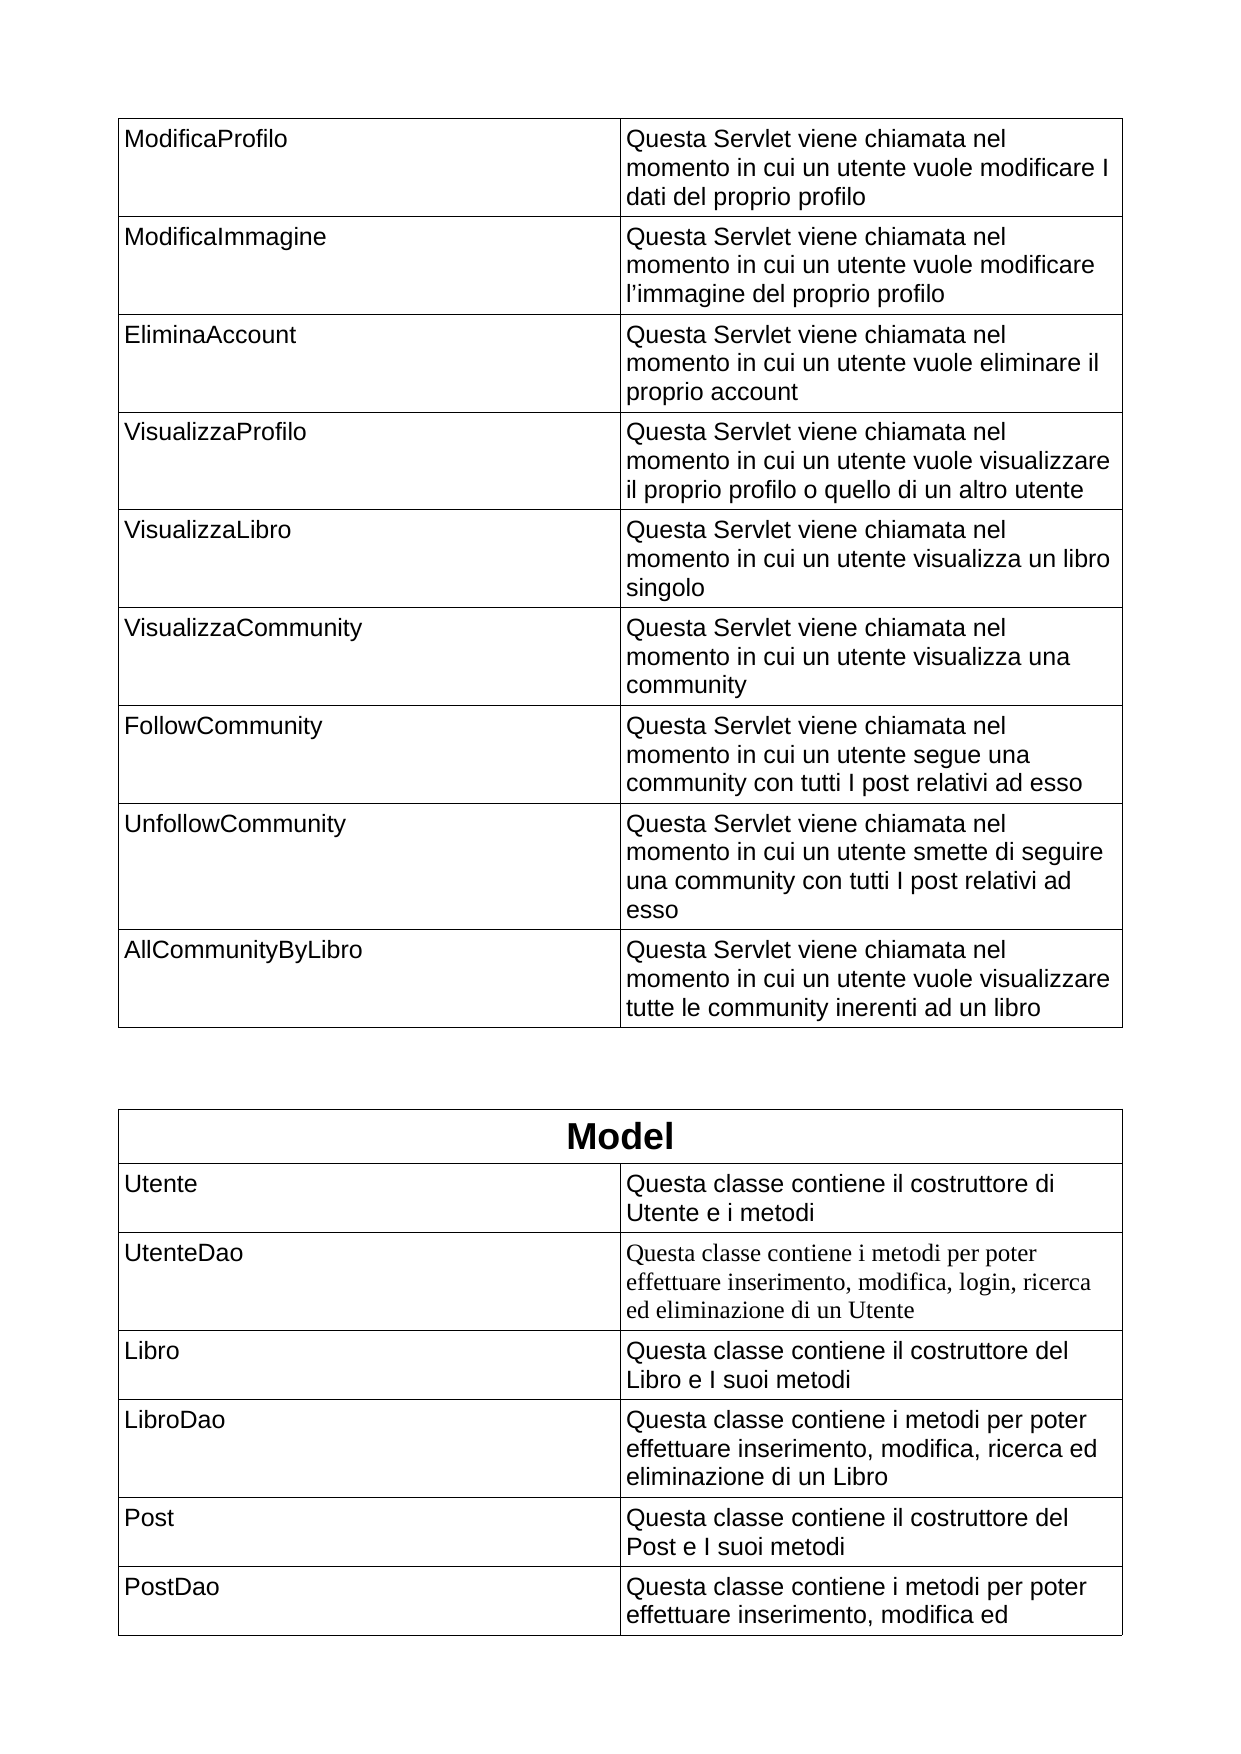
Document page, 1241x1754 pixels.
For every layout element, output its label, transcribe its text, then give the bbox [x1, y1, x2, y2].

table_cell AllCommunityByLibro [119, 930, 620, 1027]
table_cell Questa classe contiene i metodi per poter effettuare inserimento, modifica, login, ricerca ed eliminazione di un Utente [621, 1233, 1122, 1330]
table_cell ModificaImmagine [119, 217, 620, 314]
table_cell Post [119, 1498, 620, 1566]
table_cell Questa Servlet viene chiamata nel momento in cui un utente segue una community con tutti I post relativi ad esso [621, 706, 1122, 803]
table_cell Libro [119, 1331, 620, 1399]
table_cell LibroDao [119, 1400, 620, 1497]
table_cell VisualizzaCommunity [119, 608, 620, 705]
table_cell VisualizzaLibro [119, 510, 620, 607]
table_cell Questa Servlet viene chiamata nel momento in cui un utente vuole modificare I dati del proprio profilo [621, 119, 1122, 216]
table_cell Questa classe contiene i metodi per poter effettuare inserimento, modifica ed [621, 1567, 1122, 1635]
table_header Model [119, 1110, 1122, 1163]
table_cell FollowCommunity [119, 706, 620, 803]
table_cell Questa classe contiene il costruttore di Utente e i metodi [621, 1164, 1122, 1232]
table_cell Questa Servlet viene chiamata nel momento in cui un utente visualizza un libro singolo [621, 510, 1122, 607]
table_cell ModificaProfilo [119, 119, 620, 216]
table_cell Questa classe contiene i metodi per poter effettuare inserimento, modifica, ricerca ed eliminazione di un Libro [621, 1400, 1122, 1497]
table_cell Questa classe contiene il costruttore del Post e I suoi metodi [621, 1498, 1122, 1566]
table_cell PostDao [119, 1567, 620, 1635]
table_cell Utente [119, 1164, 620, 1232]
table_cell EliminaAccount [119, 315, 620, 412]
table_cell Questa Servlet viene chiamata nel momento in cui un utente vuole modificare l’immagine del proprio profilo [621, 217, 1122, 314]
table_cell UnfollowCommunity [119, 804, 620, 929]
table_cell Questa classe contiene il costruttore del Libro e I suoi metodi [621, 1331, 1122, 1399]
table_cell Questa Servlet viene chiamata nel momento in cui un utente smette di seguire una community con tutti I post relativi ad esso [621, 804, 1122, 929]
table_cell VisualizzaProfilo [119, 413, 620, 509]
table_cell UtenteDao [119, 1233, 620, 1330]
table_cell Questa Servlet viene chiamata nel momento in cui un utente visualizza una community [621, 608, 1122, 705]
table_cell Questa Servlet viene chiamata nel momento in cui un utente vuole eliminare il proprio account [621, 315, 1122, 412]
table_cell Questa Servlet viene chiamata nel momento in cui un utente vuole visualizzare tutte le community inerenti ad un libro [621, 930, 1122, 1027]
table_cell Questa Servlet viene chiamata nel momento in cui un utente vuole visualizzare il proprio profilo o quello di un altro utente [621, 413, 1122, 509]
